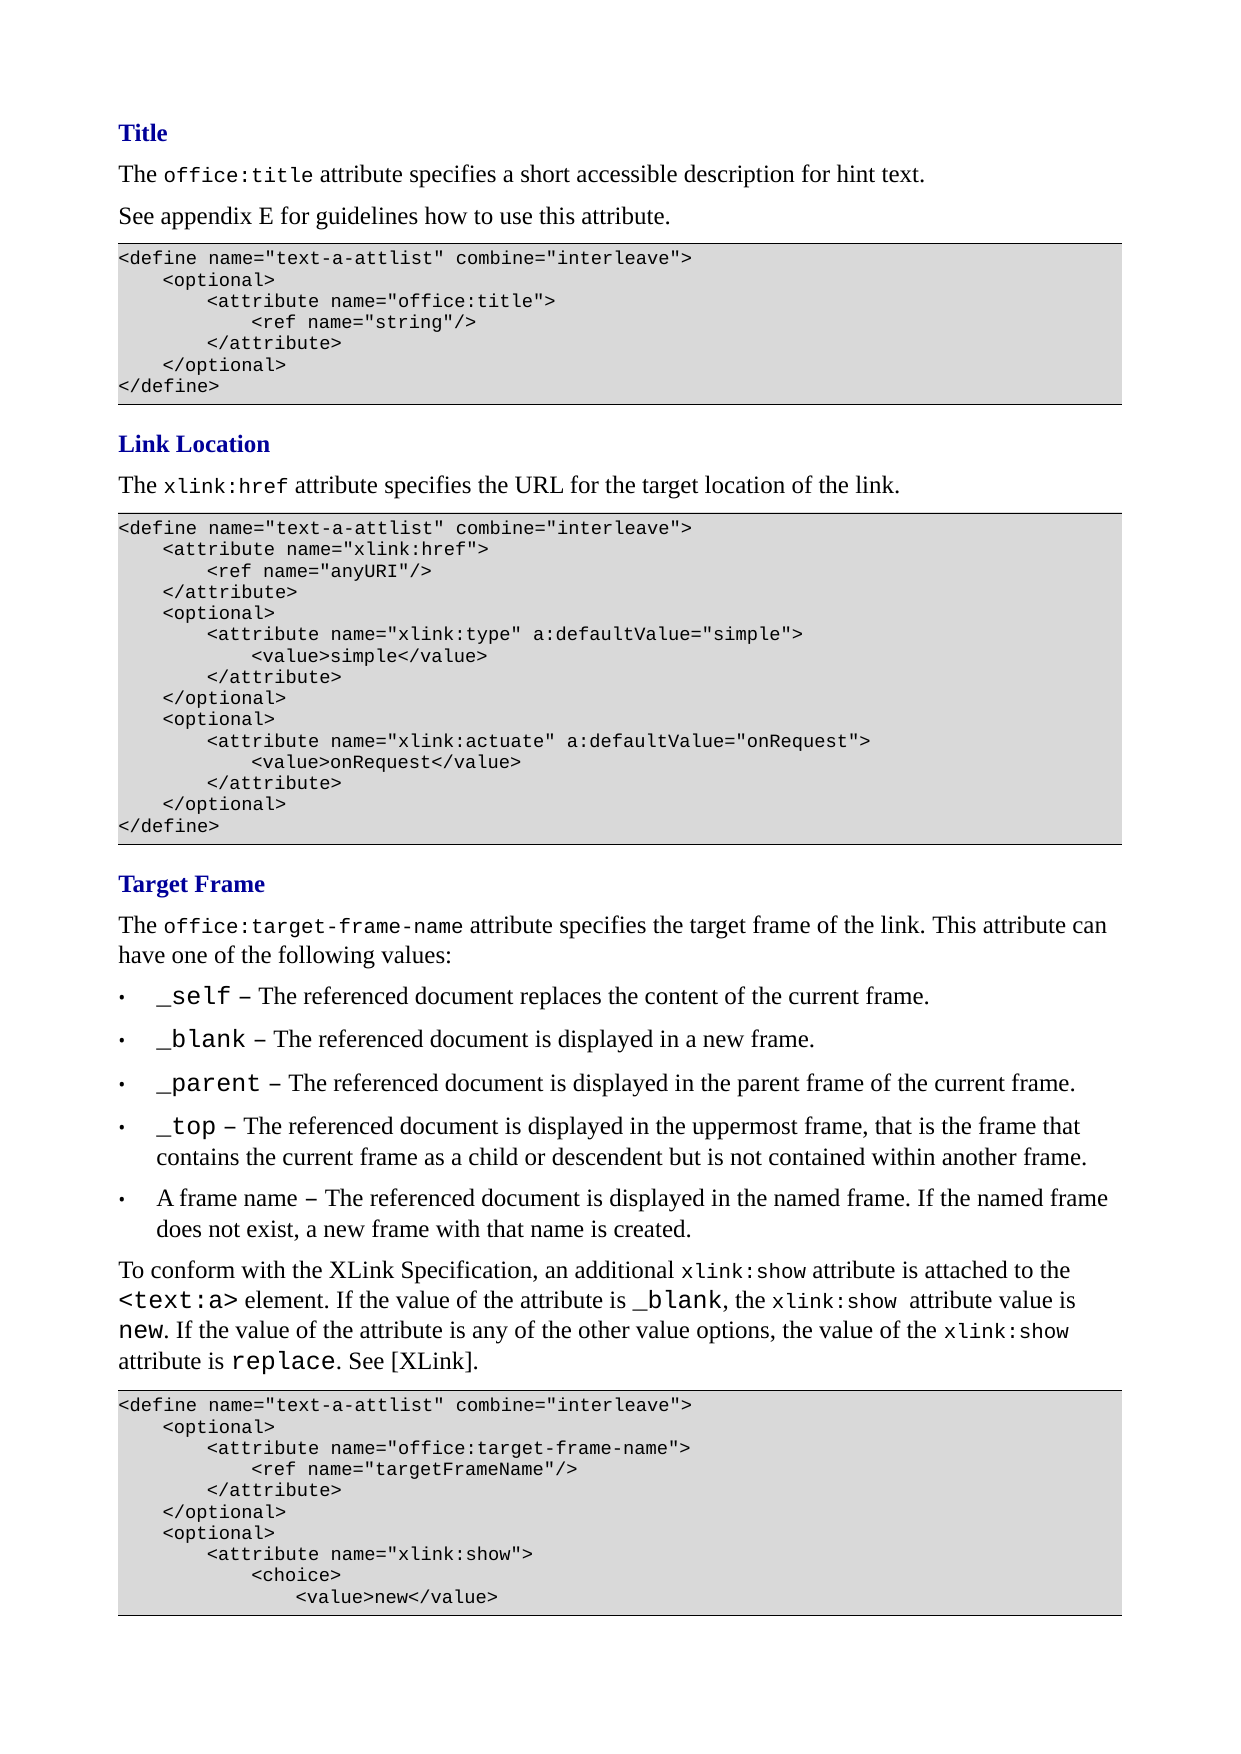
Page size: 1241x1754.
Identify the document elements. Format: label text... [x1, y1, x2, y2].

text <optional> [118, 1524, 1122, 1545]
text The xlink:href attribute specifies the URL for the target location of the link. [118, 470, 1122, 500]
list _parent – The referenced document is displayed in the parent frame of the current frame. [118, 1068, 1122, 1098]
text </define> [118, 810, 1122, 844]
list A frame name – The referenced document is displayed in the named frame. If the named frame does not exist, a new frame with that name is created. [118, 1183, 1122, 1243]
text <attribute name="office:target-frame-name"> [118, 1439, 1122, 1460]
list _blank – The referenced document is displayed in a new frame. [118, 1024, 1122, 1055]
text </attribute> [118, 668, 1122, 689]
text See appendix E for guidelines how to use this attribute. [118, 201, 1122, 230]
subtitle Target Frame [118, 869, 1122, 898]
text <define name="text-a-attlist" combine="interleave"> [118, 244, 1122, 270]
text <choice> [118, 1566, 1122, 1581]
text <attribute name="xlink:type" a:defaultValue="simple"> [118, 625, 1122, 646]
text </attribute> [118, 774, 1122, 795]
subtitle Link Location [118, 429, 1122, 458]
text To conform with the XLink Specification, an additional xlink:show attribute is attached to the <text:a> element. If the value of the attribute is _blank, the xlink:show attribute value is new. If the value of the attribute is any of the other value options, the value of the xlink:show attribute is replace. See [XLink]. [118, 1255, 1122, 1377]
text <value>simple</value> [118, 646, 1122, 668]
list _top – The referenced document is displayed in the uppermost frame, that is the frame that contains the current frame as a child or descendent but is not contained within another frame. [118, 1111, 1122, 1171]
text <value>onRequest</value> [118, 753, 1122, 774]
text </define> [118, 370, 1122, 404]
text <value>new</value> [118, 1581, 1122, 1615]
subtitle Title [118, 118, 1122, 147]
text <optional> [118, 604, 1122, 625]
text <optional> [118, 710, 1122, 731]
text <define name="text-a-attlist" combine="interleave"> [118, 514, 1122, 540]
text <attribute name="xlink:href"> [118, 540, 1122, 561]
text <ref name="string"/> [118, 313, 1122, 334]
text <attribute name="office:title"> [118, 292, 1122, 313]
text The office:title attribute specifies a short accessible description for hint text. [118, 159, 1122, 189]
text </attribute> [118, 334, 1122, 355]
text The office:target-frame-name attribute specifies the target frame of the link. This attribute can have one of the following values: [118, 910, 1122, 968]
text </optional> [118, 689, 1122, 710]
text </optional> [118, 795, 1122, 810]
list _self – The referenced document replaces the content of the current frame. [118, 981, 1122, 1012]
text <attribute name="xlink:actuate" a:defaultValue="onRequest"> [118, 731, 1122, 753]
text <ref name="targetFrameName"/> [118, 1460, 1122, 1481]
text </optional> [118, 1502, 1122, 1524]
text <optional> [118, 1417, 1122, 1439]
text <optional> [118, 270, 1122, 292]
text <define name="text-a-attlist" combine="interleave"> [118, 1391, 1122, 1417]
text <attribute name="xlink:show"> [118, 1545, 1122, 1566]
text <ref name="anyURI"/> [118, 561, 1122, 583]
text </attribute> [118, 1481, 1122, 1502]
text </optional> [118, 355, 1122, 370]
text </attribute> [118, 583, 1122, 604]
